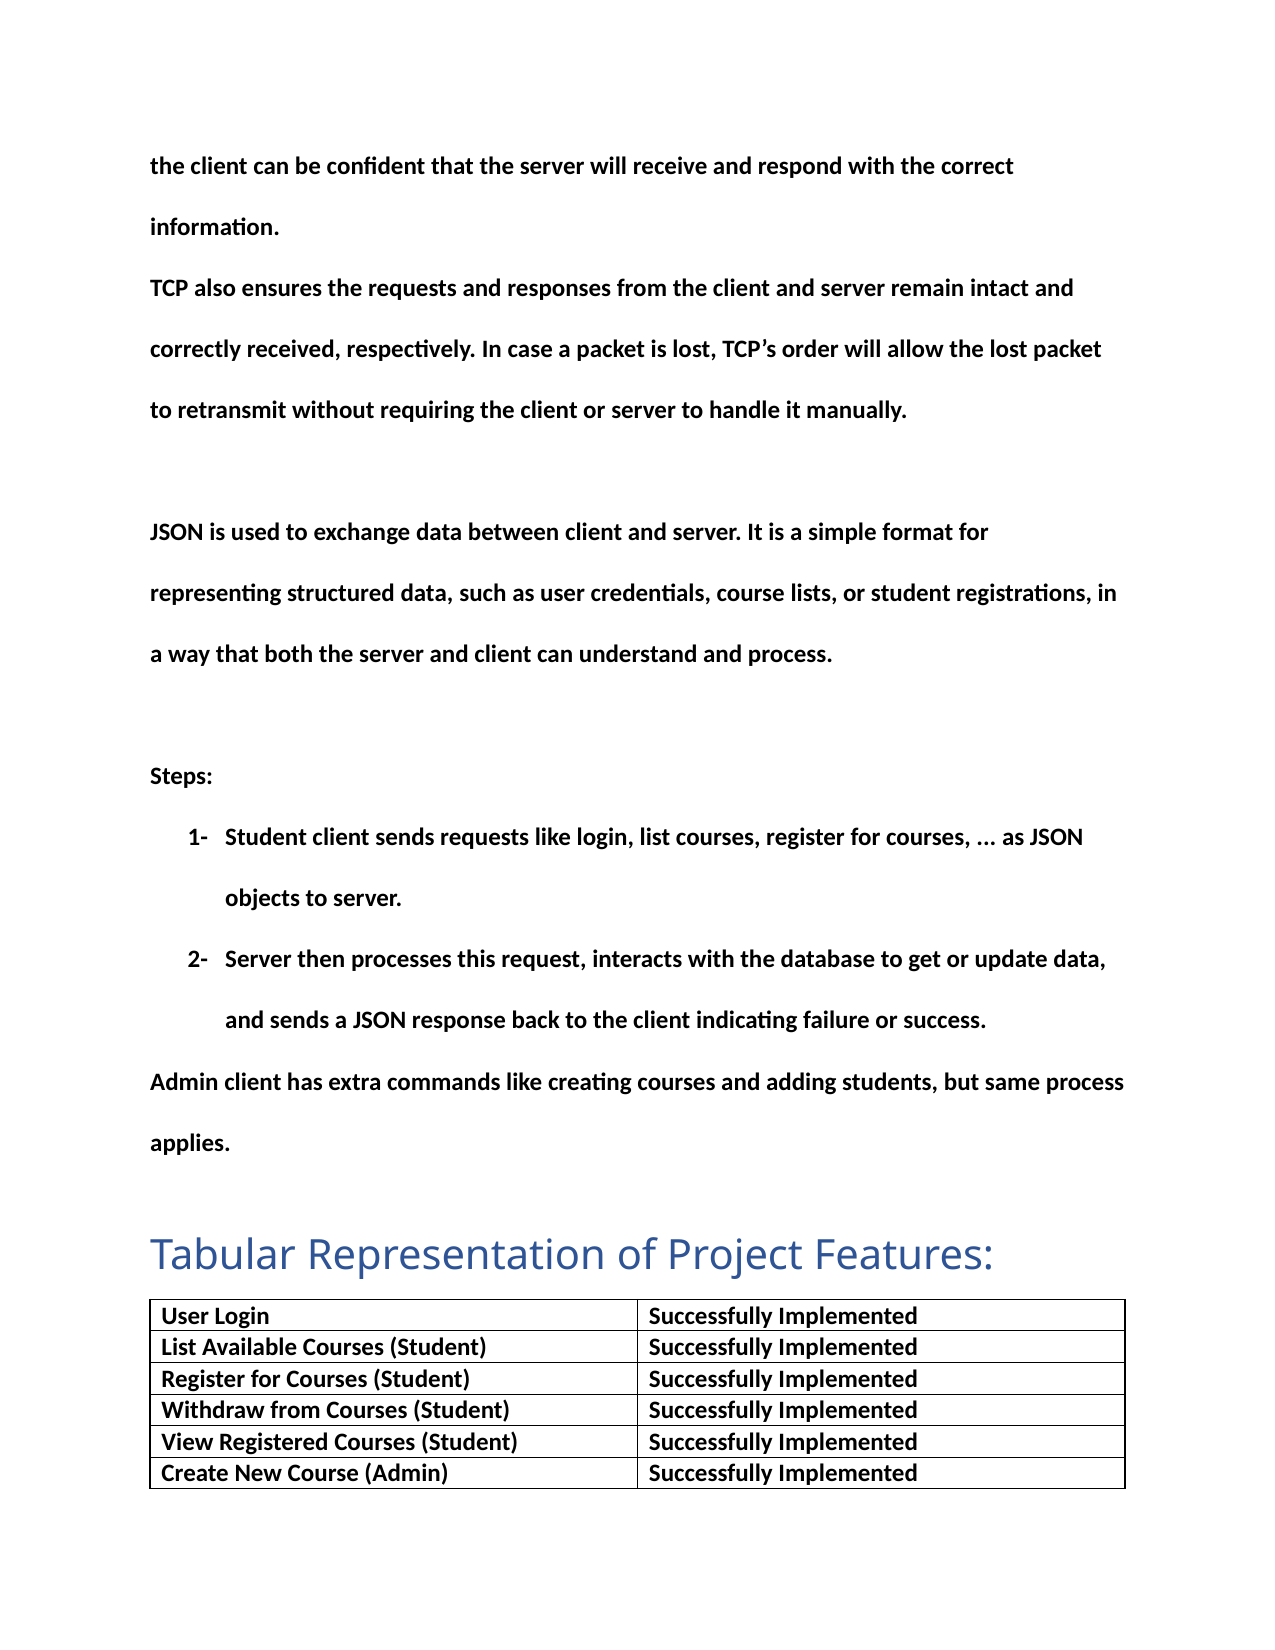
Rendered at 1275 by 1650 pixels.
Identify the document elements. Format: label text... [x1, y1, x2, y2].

table_cell View Registered Courses (Student) [151, 1426, 637, 1457]
subtitle Tabular Representation of Project Features: [150, 1225, 1125, 1282]
list Server then processes this request, interacts with the database to get or update data, and sends a JSON response back to the client indicating failure or success. [187, 943, 1125, 1035]
table_header Successfully Implemented [638, 1300, 1124, 1330]
table_cell Withdraw from Courses (Student) [151, 1395, 637, 1425]
table_header User Login [151, 1300, 637, 1330]
text JSON is used to exchange data between client and server. It is a simple format for representing structured data, such as user credentials, course lists, or student registrations, in a way that both the server and client can understand and process. [150, 516, 1125, 669]
table_cell Successfully Implemented [638, 1395, 1124, 1425]
table_cell List Available Courses (Student) [151, 1331, 637, 1362]
table_cell Successfully Implemented [638, 1331, 1124, 1362]
table_cell Successfully Implemented [638, 1363, 1124, 1393]
list Student client sends requests like login, list courses, register for courses, ... as JSON objects to server. [187, 821, 1125, 913]
text TCP also ensures the requests and responses from the client and server remain intact and correctly received, respectively. In case a packet is lost, TCP’s order will allow the lost packet to retransmit without requiring the client or server to handle it manually. [150, 272, 1125, 425]
table_cell Register for Courses (Student) [151, 1363, 637, 1393]
text Steps: [150, 760, 1125, 791]
table_cell Successfully Implemented [638, 1426, 1124, 1457]
table_cell Successfully Implemented [638, 1458, 1124, 1488]
text the client can be confident that the server will receive and respond with the correct information. [150, 150, 1125, 242]
table_cell Create New Course (Admin) [151, 1458, 637, 1488]
text Admin client has extra commands like creating courses and adding students, but same process applies. [150, 1066, 1125, 1157]
